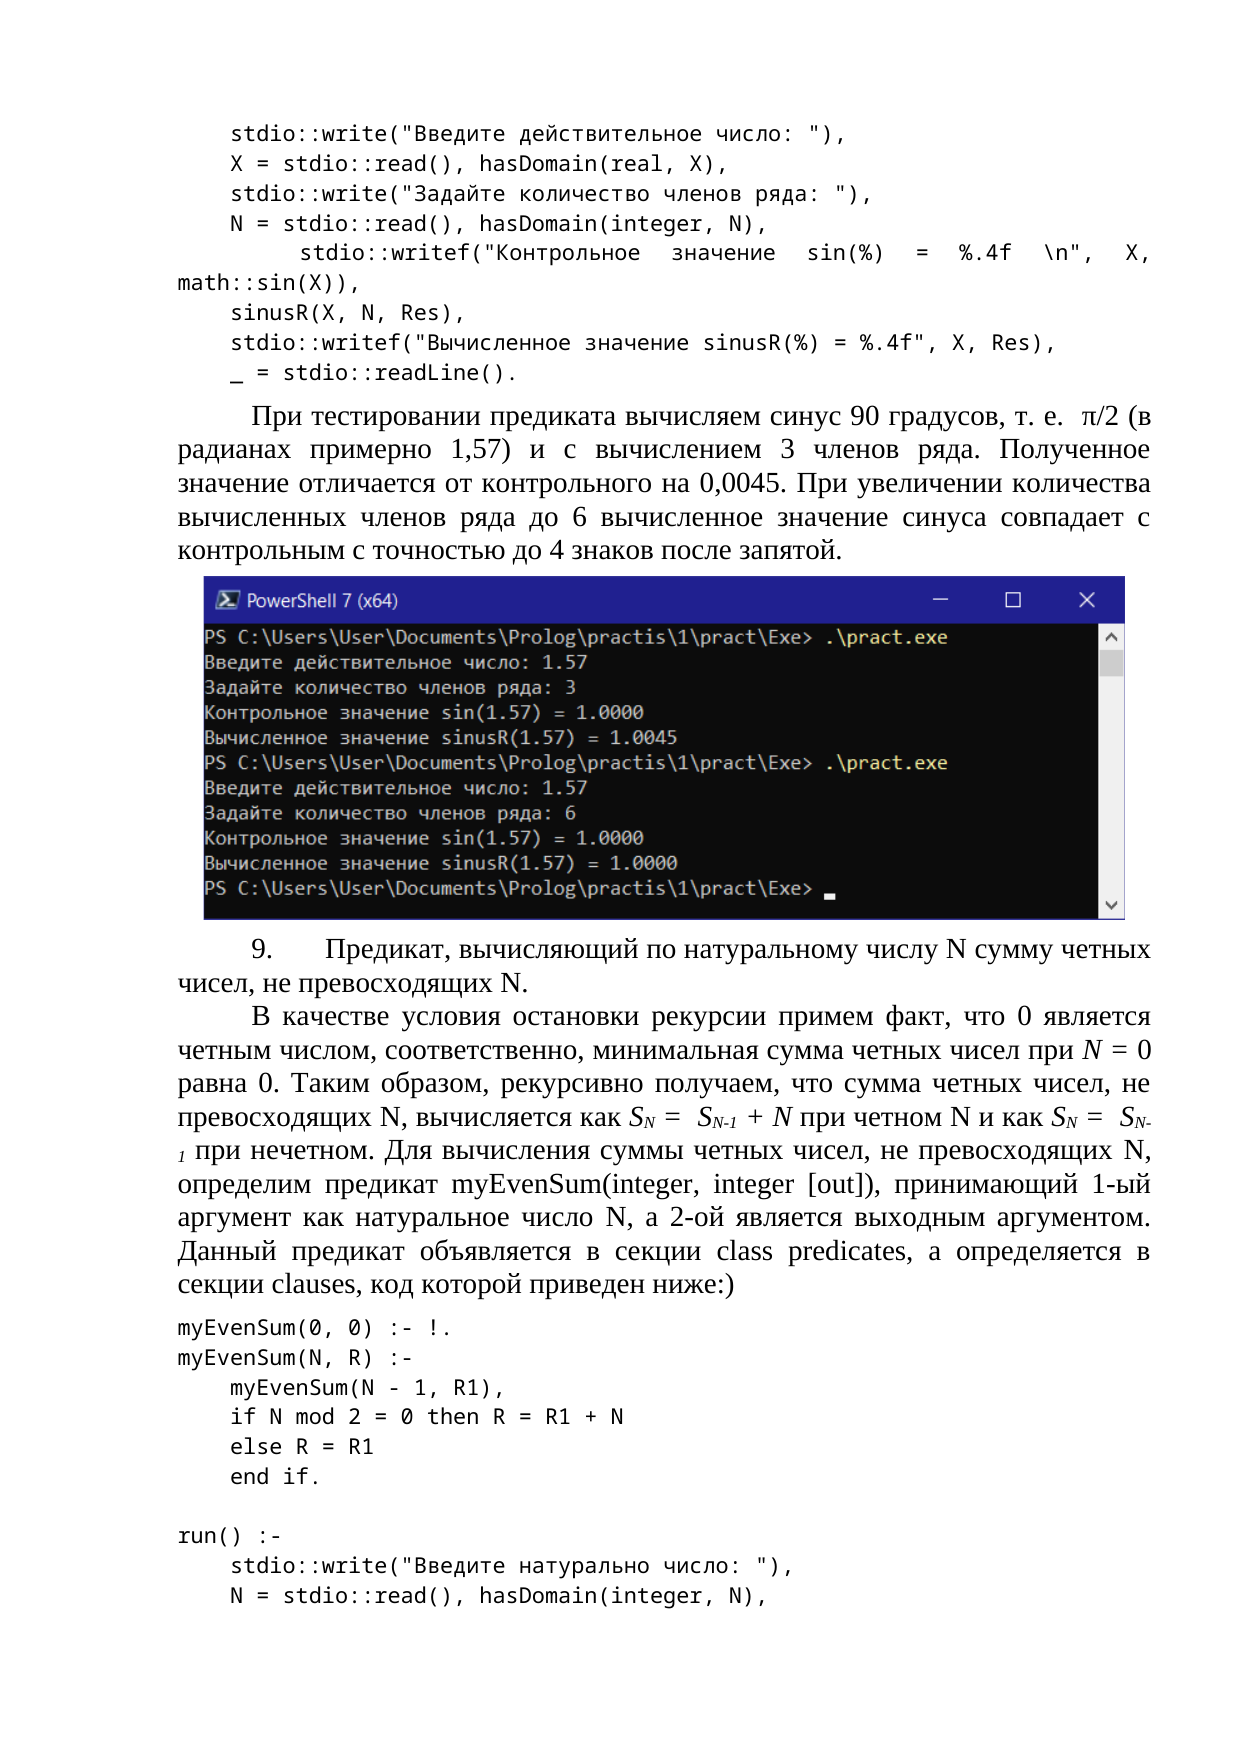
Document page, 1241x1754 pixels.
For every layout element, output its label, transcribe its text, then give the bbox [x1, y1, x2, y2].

list Предикат, вычисляющий по натуральному числу N сумму четных чисел, не превосходящих N. [177, 577, 1152, 998]
text В качестве условия остановки рекурсии примем факт, что 0 является четным числом, соответственно, минимальная сумма четных чисел при N = 0 равна 0. Таким образом, рекурсивно получаем, что сумма четных чисел, не превосходящих N, вычисляется как SN = SN-1 + N при четном N и как SN = SN-1 при нечетном. Для вычисления суммы четных чисел, не превосходящих N, определим предикат myEvenSum(integer, integer [out]), принимающий 1-ый аргумент как натуральное число N, а 2-ой является выходным аргументом. Данный предикат объявляется в секции class predicates, а определяется в секции clauses, код которой приведен ниже:) [177, 998, 1152, 1300]
text stdio::write("Введите действительное число: "), [177, 118, 1152, 148]
text N = stdio::read(), hasDomain(integer, N), [177, 1580, 1152, 1610]
text else R = R1 [177, 1431, 1152, 1461]
text if N mod 2 = 0 then R = R1 + N [177, 1401, 1152, 1431]
text При тестировании предиката вычисляем синус 90 градусов, т. е. π/2 (в радианах примерно 1,57) и с вычислением 3 членов ряда. Полученное значение отличается от контрольного на 0,0045. При увеличении количества вычисленных членов ряда до 6 вычисленное значение синуса совпадает с контрольным с точностью до 4 знаков после запятой. [177, 398, 1152, 566]
text stdio::writef("Вычисленное значение sinusR(%) = %.4f", X, Res), [177, 327, 1152, 356]
text run() :- [177, 1520, 1152, 1550]
text sinusR(X, N, Res), [177, 297, 1152, 327]
text N = stdio::read(), hasDomain(integer, N), [177, 207, 1152, 237]
text _ = stdio::readLine(). [177, 356, 1152, 386]
text stdio::write("Задайте количество членов ряда: "), [177, 178, 1152, 207]
text stdio::writef("Контрольное значение sin(%) = %.4f \n", X, math::sin(X)), [177, 237, 1152, 297]
text stdio::write("Введите натурально число: "), [177, 1550, 1152, 1580]
text end if. [177, 1461, 1152, 1491]
text myEvenSum(N - 1, R1), [177, 1371, 1152, 1401]
picture [203, 576, 1125, 920]
text myEvenSum(0, 0) :- !. [177, 1312, 1152, 1342]
text myEvenSum(N, R) :- [177, 1342, 1152, 1371]
text X = stdio::read(), hasDomain(real, X), [177, 148, 1152, 178]
